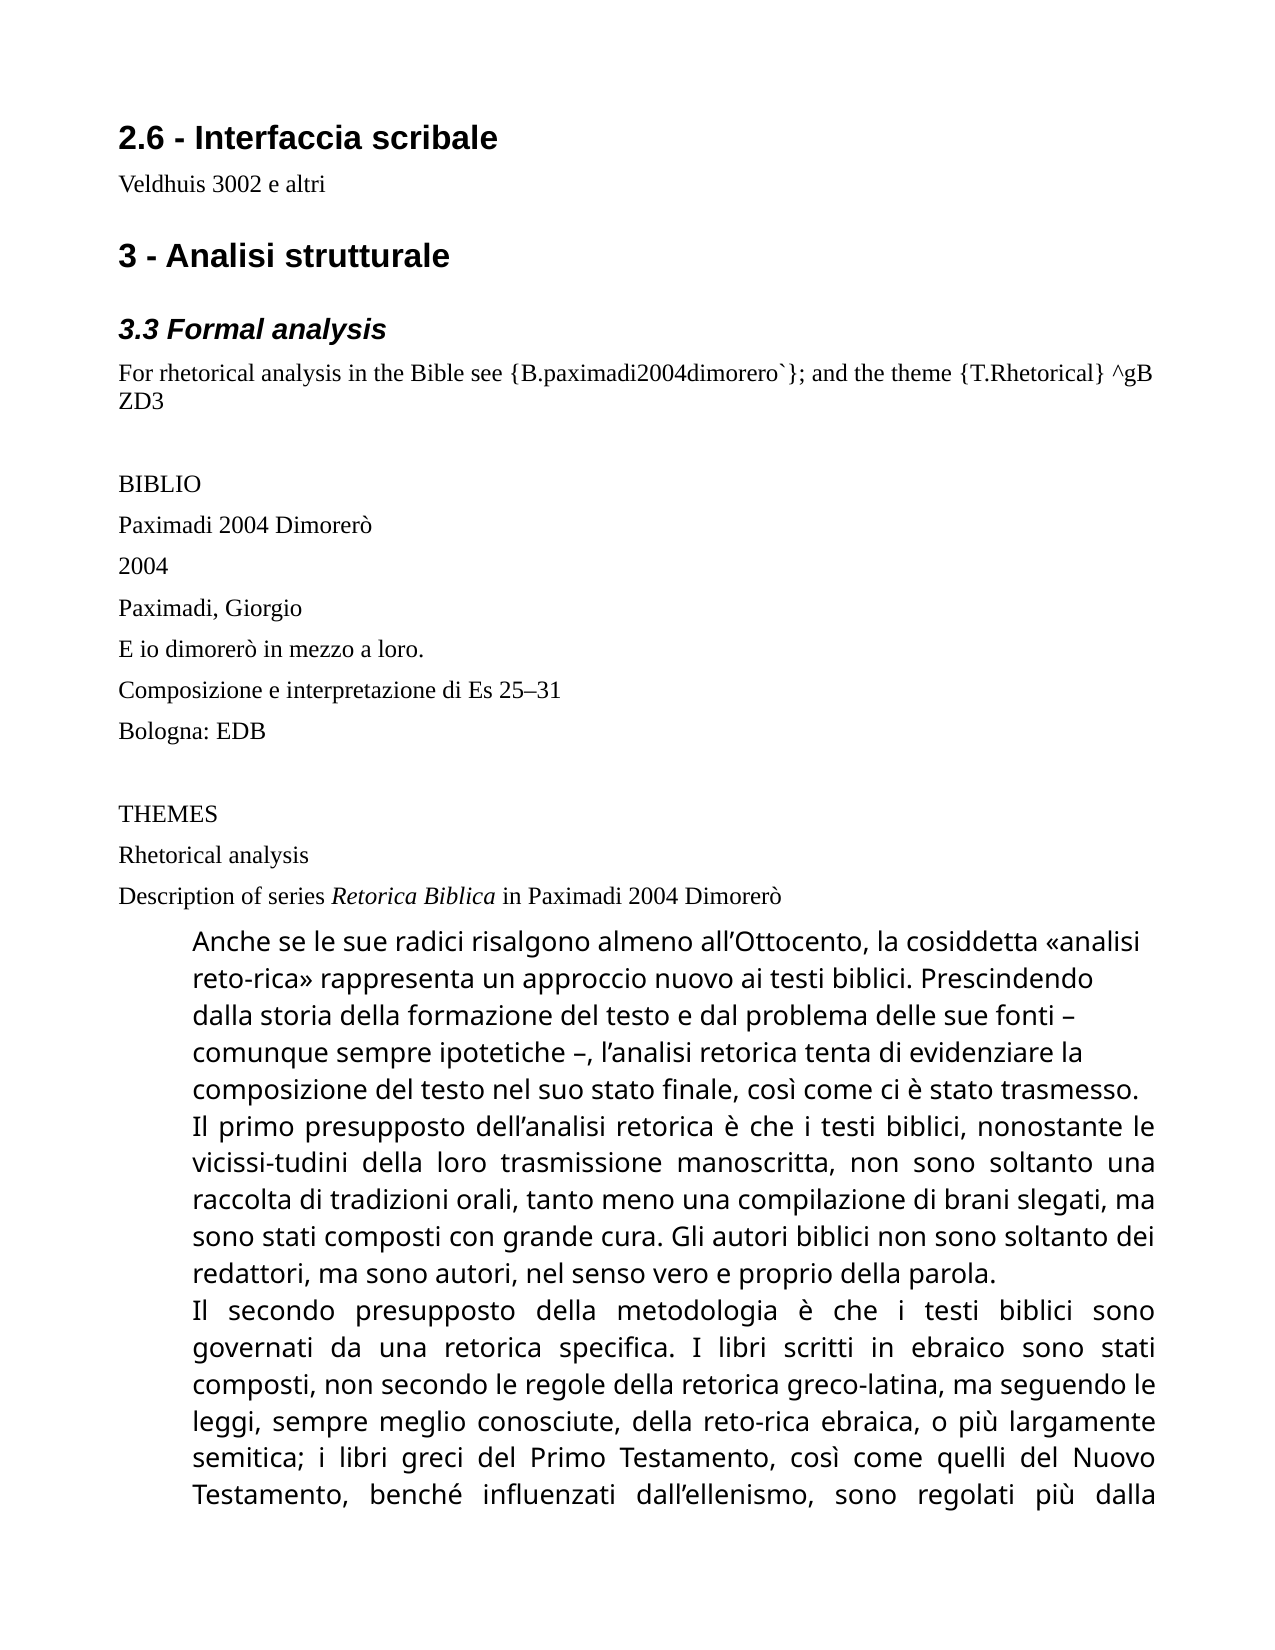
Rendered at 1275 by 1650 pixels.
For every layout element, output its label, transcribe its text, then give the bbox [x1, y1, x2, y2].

subtitle 2.6 - Interfaccia scribale [118, 118, 1157, 157]
subtitle 3.3 Formal analysis [118, 312, 1157, 345]
text Il secondo presupposto della metodologia è che i testi biblici sono governati da una retorica specifica. I libri scritti in ebraico sono stati composti, non secondo le regole della retorica greco-latina, ma seguendo le leggi, sempre meglio conosciute, della reto-rica ebraica, o più largamente semitica; i libri greci del Primo Testamento, così come quelli del Nuovo Testamento, benché influenzati dall’ellenismo, sono regolati più dalla [192, 1291, 1157, 1513]
text Composizione e interpretazione di Es 25–31 [118, 675, 1157, 704]
text Paximadi 2004 Dimorerò [118, 510, 1157, 539]
text Anche se le sue radici risalgono almeno all’Ottocento, la cosiddetta «analisi reto-rica» rappresenta un approccio nuovo ai testi biblici. Prescindendo dalla storia della formazione del testo e dal problema delle sue fonti – comunque sempre ipotetiche –, l’analisi retorica tenta di evidenziare la composizione del testo nel suo stato finale, così come ci è stato trasmesso. [192, 923, 1157, 1107]
text Il primo presupposto dell’analisi retorica è che i testi biblici, nonostante le vicissi-tudini della loro trasmissione manoscritta, non sono soltanto una raccolta di tradizioni orali, tanto meno una compilazione di brani slegati, ma sono stati composti con grande cura. Gli autori biblici non sono soltanto dei redattori, ma sono autori, nel senso vero e proprio della parola. [192, 1107, 1157, 1291]
text BIBLIO [118, 469, 1157, 498]
text Paximadi, Giorgio [118, 593, 1157, 621]
text THEMES [118, 799, 1157, 828]
text 2004 [118, 551, 1157, 580]
text Veldhuis 3002 e altri [118, 169, 1157, 198]
text Description of series Retorica Biblica in Paximadi 2004 Dimorerò [118, 881, 1157, 910]
subtitle 3 - Analisi strutturale [118, 236, 1157, 274]
text E io dimorerò in mezzo a loro. [118, 634, 1157, 663]
text Rhetorical analysis [118, 840, 1157, 869]
text For rhetorical analysis in the Bible see {B.paximadi2004dimorero`}; and the theme {T.Rhetorical} ^gB ZD3 [118, 358, 1157, 415]
text Bologna: EDB [118, 716, 1157, 745]
